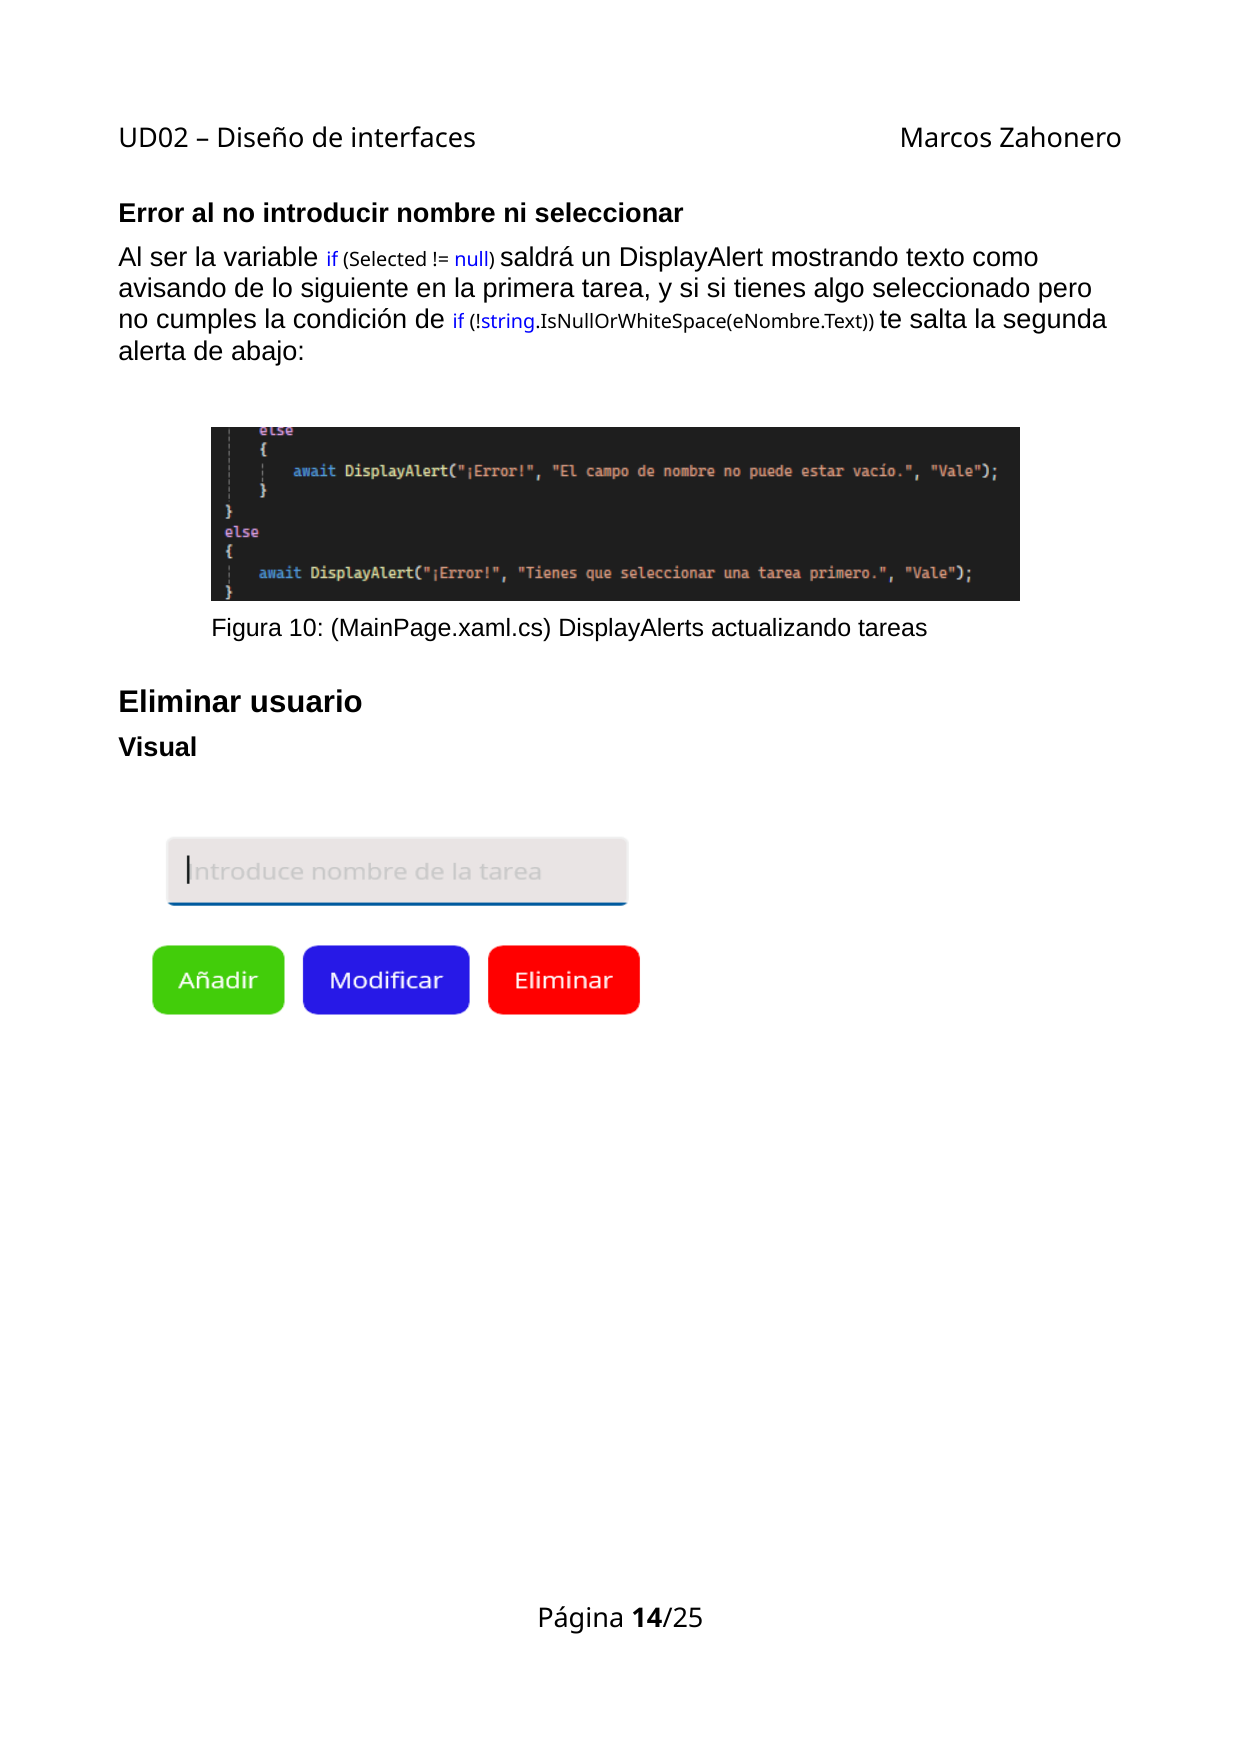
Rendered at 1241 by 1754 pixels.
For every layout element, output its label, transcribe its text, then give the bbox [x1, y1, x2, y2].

subtitle Eliminar usuario [118, 683, 1122, 719]
text Al ser la variable if (Selected != null) saldrá un DisplayAlert mostrando texto como avisando de lo siguiente en la primera tarea, y si si tienes algo seleccionado pero no cumples la condición de if (!string.IsNullOrWhiteSpace(eNombre.Text)) te salta la segunda alerta de abajo: [118, 241, 1122, 366]
picture [118, 775, 661, 1048]
picture [211, 427, 1020, 601]
text Figura 10: (MainPage.xaml.cs) DisplayAlerts actualizando tareas [211, 601, 1020, 641]
subtitle Visual [118, 731, 1122, 763]
subtitle Error al no introducir nombre ni seleccionar [118, 197, 1122, 228]
